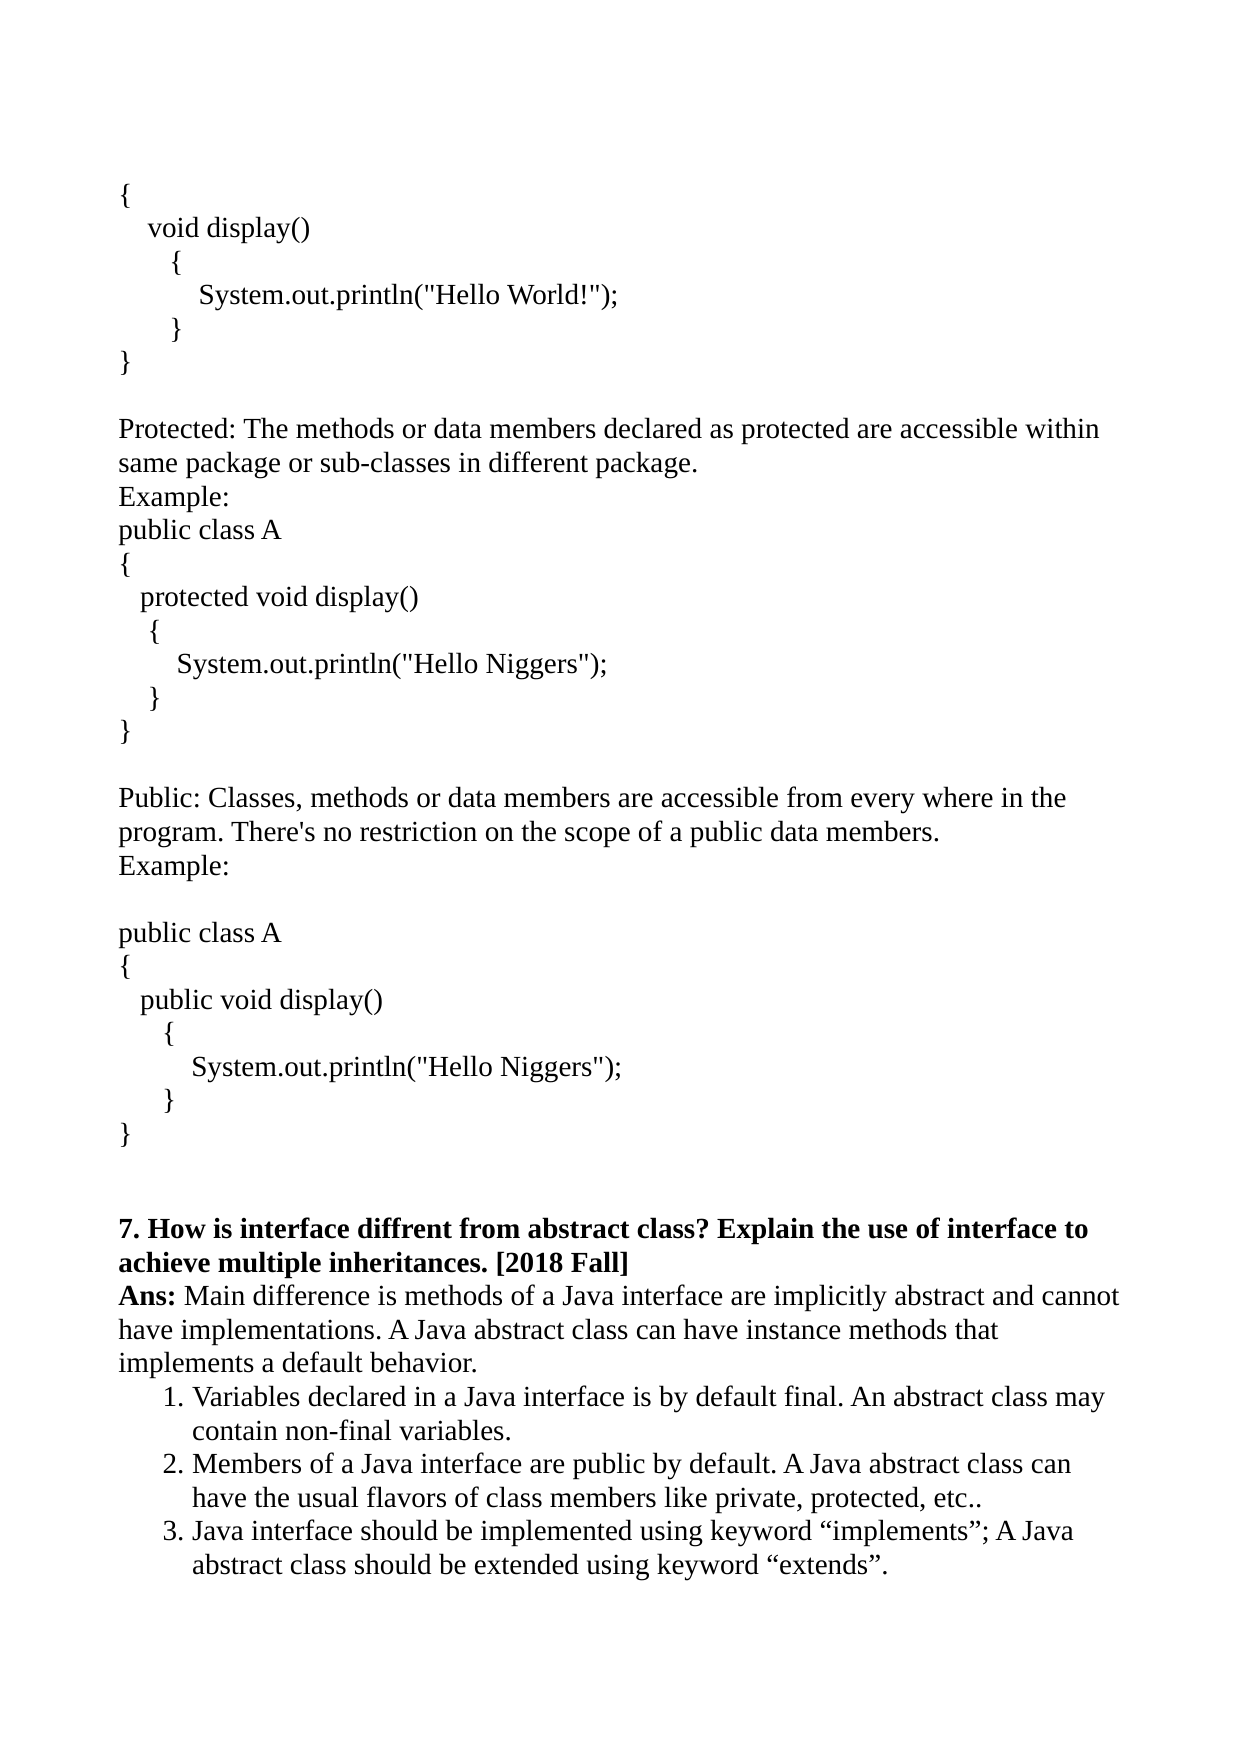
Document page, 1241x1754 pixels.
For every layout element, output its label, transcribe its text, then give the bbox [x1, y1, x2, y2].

text { [118, 244, 1122, 277]
text System.out.println("Hello Niggers"); [118, 646, 1122, 680]
text } [118, 1116, 1122, 1149]
list Variables declared in a Java interface is by default final. An abstract class may contain non-final variables. [162, 1379, 1122, 1446]
text } [118, 311, 1122, 344]
text public class A [118, 512, 1122, 546]
text { [118, 613, 1122, 646]
text } [118, 344, 1122, 378]
text Example: [118, 479, 1122, 512]
list Java interface should be implemented using keyword “implements”; A Java abstract class should be extended using keyword “extends”. [162, 1513, 1122, 1580]
text Public: Classes, methods or data members are accessible from every where in the program. There's no restriction on the scope of a public data members. [118, 781, 1122, 848]
text void display() [118, 210, 1122, 244]
text } [118, 680, 1122, 713]
text 7. How is interface diffrent from abstract class? Explain the use of interface to achieve multiple inheritances. [2018 Fall] [118, 1211, 1122, 1278]
text Ans: Main difference is methods of a Java interface are implicitly abstract and cannot have implementations. A Java abstract class can have instance methods that implements a default behavior. [118, 1278, 1122, 1379]
text System.out.println("Hello Niggers"); [118, 1049, 1122, 1082]
text } [118, 1082, 1122, 1116]
text { [118, 1015, 1122, 1049]
text Example: [118, 848, 1122, 881]
text public class A [118, 915, 1122, 948]
text { [118, 177, 1122, 210]
text } [118, 713, 1122, 747]
text protected void display() [118, 579, 1122, 613]
text { [118, 948, 1122, 982]
text public void display() [118, 982, 1122, 1015]
text { [118, 546, 1122, 579]
text Protected: The methods or data members declared as protected are accessible within same package or sub-classes in different package. [118, 412, 1122, 479]
text System.out.println("Hello World!"); [118, 277, 1122, 311]
list Members of a Java interface are public by default. A Java abstract class can have the usual flavors of class members like private, protected, etc.. [162, 1446, 1122, 1513]
